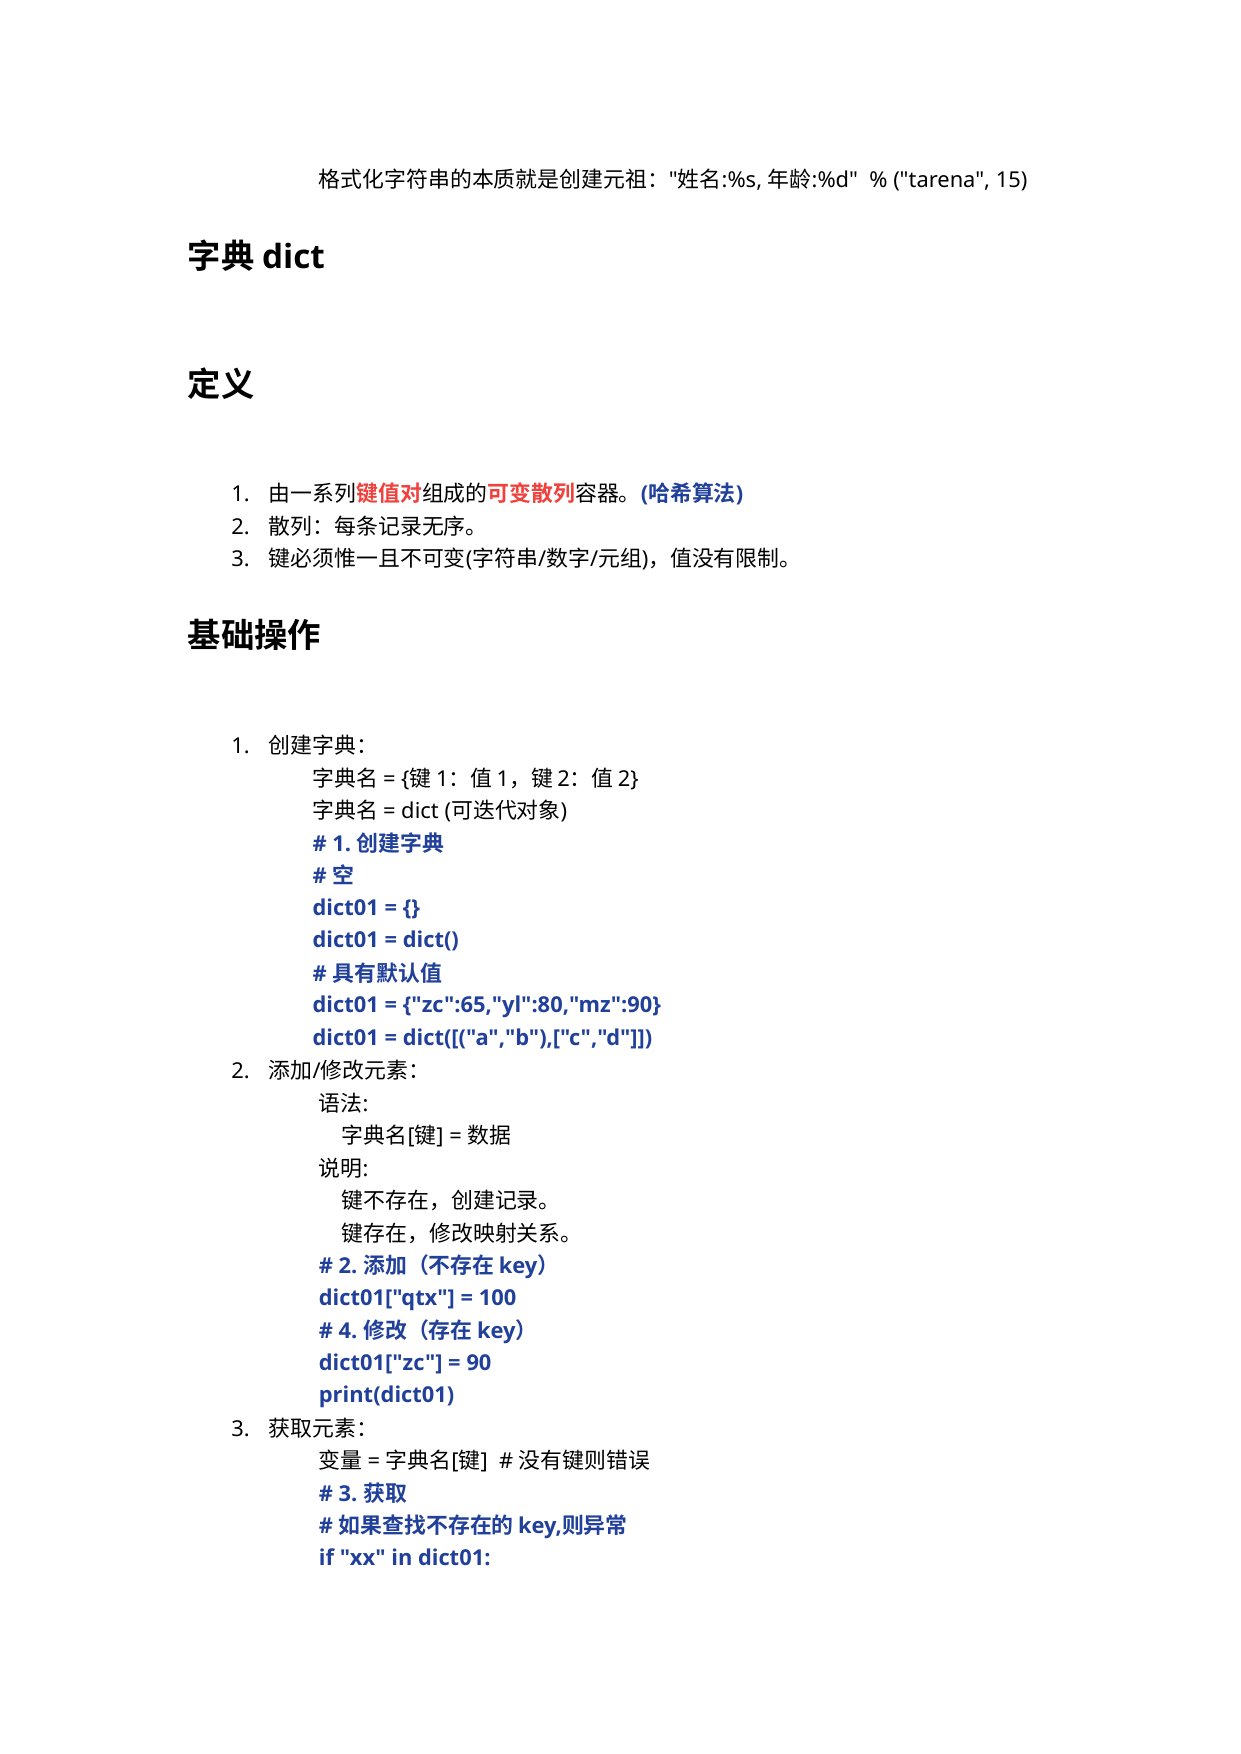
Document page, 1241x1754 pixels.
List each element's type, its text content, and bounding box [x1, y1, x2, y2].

text 键不存在，创建记录。 [319, 1183, 1053, 1215]
text dict01["qtx"] = 100 [319, 1280, 1053, 1313]
text 字典名 = dict (可迭代对象) [269, 793, 1053, 825]
subtitle 基础操作 [187, 601, 1053, 666]
subtitle 定义 [187, 349, 1053, 414]
list 获取元素： [231, 1410, 1053, 1443]
list 添加/修改元素： [231, 1053, 1053, 1085]
text 键存在，修改映射关系。 [319, 1215, 1053, 1248]
text dict01 = dict() [269, 923, 1053, 955]
list 由一系列键值对组成的可变散列容器。(哈希算法) [231, 476, 1053, 509]
list 散列：每条记录无序。 [231, 509, 1053, 541]
subtitle 字典 dict [187, 222, 1053, 287]
text dict01 = {} [269, 890, 1053, 923]
text print(dict01) [319, 1378, 1053, 1410]
text if "xx" in dict01: [275, 1540, 1053, 1573]
text 字典名[键] = 数据 [319, 1118, 1053, 1150]
text # 空 [269, 858, 1053, 890]
text 变量 = 字典名[键] # 没有键则错误 [275, 1443, 1053, 1475]
text dict01["zc"] = 90 [319, 1345, 1053, 1378]
text # 2. 添加（不存在key） [319, 1248, 1053, 1280]
text dict01 = dict([("a","b"),["c","d"]]) [269, 1020, 1053, 1053]
list 键必须惟一且不可变(字符串/数字/元组)，值没有限制。 [231, 541, 1053, 574]
text 语法: [319, 1085, 1053, 1118]
text 说明: [319, 1150, 1053, 1183]
text 格式化字符串的本质就是创建元祖："姓名:%s, 年龄:%d" % ("tarena", 15) [275, 162, 1053, 194]
text # 3. 获取 [275, 1475, 1053, 1508]
text # 4. 修改（存在key） [319, 1313, 1053, 1345]
text # 1. 创建字典 [269, 825, 1053, 858]
text # 如果查找不存在的key,则异常 [275, 1508, 1053, 1540]
list 创建字典： [231, 728, 1053, 760]
text dict01 = {"zc":65,"yl":80,"mz":90} [269, 988, 1053, 1020]
text 字典名 = {键1：值1，键2：值2} [269, 760, 1053, 793]
text # 具有默认值 [269, 955, 1053, 988]
